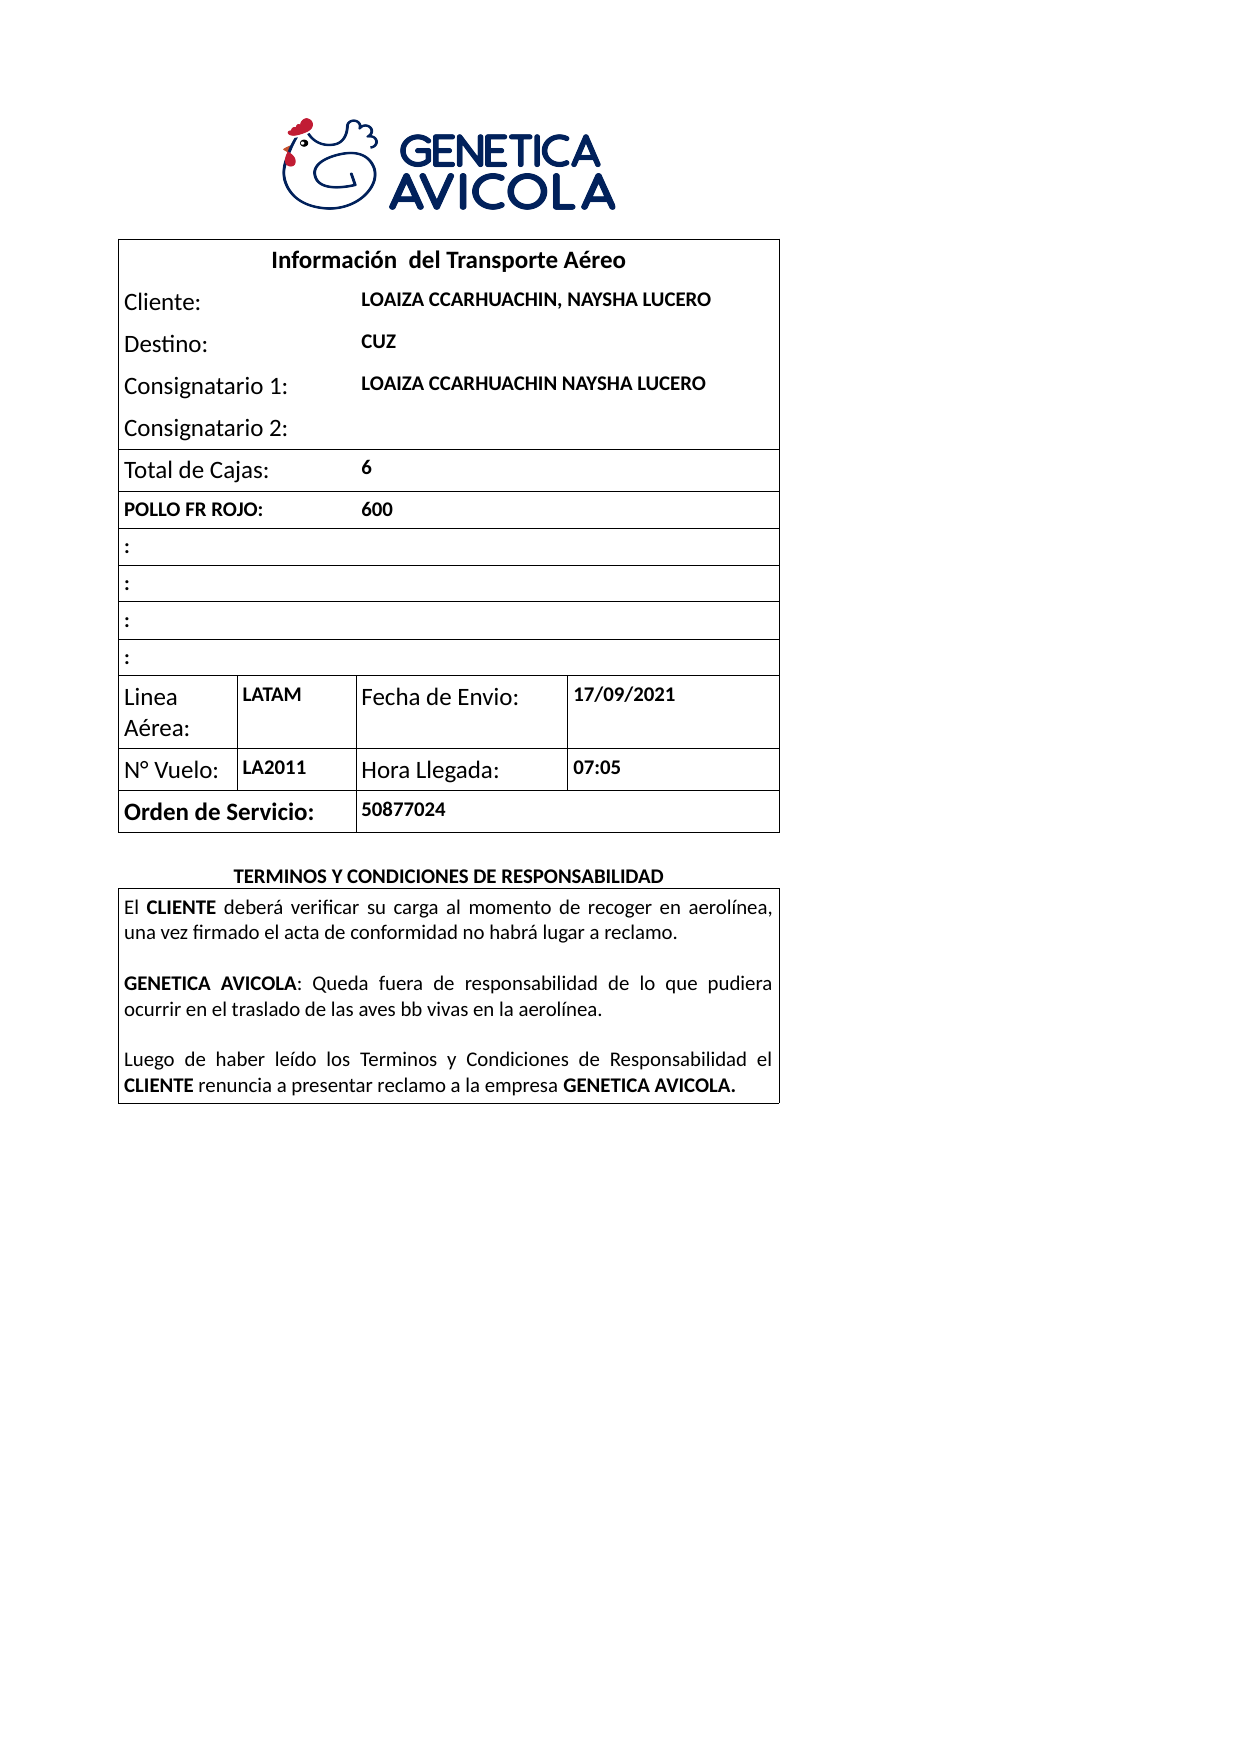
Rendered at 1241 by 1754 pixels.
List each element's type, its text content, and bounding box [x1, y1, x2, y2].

table_cell Fecha de Envio: [357, 676, 567, 748]
table_cell 50877024 [357, 791, 779, 832]
table_cell LOAIZA CCARHUACHIN, NAYSHA LUCERO [356, 281, 779, 322]
table_cell N° Vuelo: [119, 749, 237, 790]
table_cell [356, 566, 779, 601]
table_cell Cliente: [119, 281, 356, 322]
table_cell 07:05 [568, 749, 779, 790]
table_cell Orden de Servicio: [119, 791, 356, 832]
table_cell : [119, 602, 356, 638]
table_cell 6 [356, 450, 779, 491]
table_cell [356, 640, 779, 675]
table_cell Hora Llegada: [357, 749, 567, 790]
table_cell Total de Cajas: [119, 450, 356, 491]
table_cell [356, 406, 779, 448]
table_cell [356, 529, 779, 564]
table_cell 17/09/2021 [568, 676, 779, 748]
table_cell Consignatario 1: [119, 365, 356, 406]
table_cell [356, 602, 779, 638]
table_cell : [119, 529, 356, 564]
picture [282, 118, 616, 210]
table_cell Destino: [119, 323, 356, 364]
table_header Información del Transporte Aéreo [119, 240, 779, 281]
table_cell LA2011 [238, 749, 356, 790]
table_cell LOAIZA CCARHUACHIN NAYSHA LUCERO [356, 365, 779, 406]
table_cell : [119, 566, 356, 601]
table_cell El CLIENTE deberá verificar su carga al momento de recoger en aerolínea, una vez firmado el acta de conformidad no habrá lugar a reclamo. GENETICA AVICOLA: Queda fuera de responsabilidad de lo que pudiera ocurrir en el traslado de las aves bb vivas en la aerolínea. Luego de haber leído los Terminos y Condiciones de Responsabilidad el CLIENTE renuncia a presentar reclamo a la empresa GENETICA AVICOLA. [119, 889, 779, 1103]
table_cell CUZ [356, 323, 779, 364]
table_cell Linea Aérea: [119, 676, 237, 748]
table_cell POLLO FR ROJO: [119, 492, 356, 527]
table_cell 600 [356, 492, 779, 527]
table_cell TERMINOS Y CONDICIONES DE RESPONSABILIDAD [118, 833, 779, 888]
table_cell Consignatario 2: [119, 406, 356, 448]
table_cell LATAM [238, 676, 356, 748]
table_cell : [119, 640, 356, 675]
